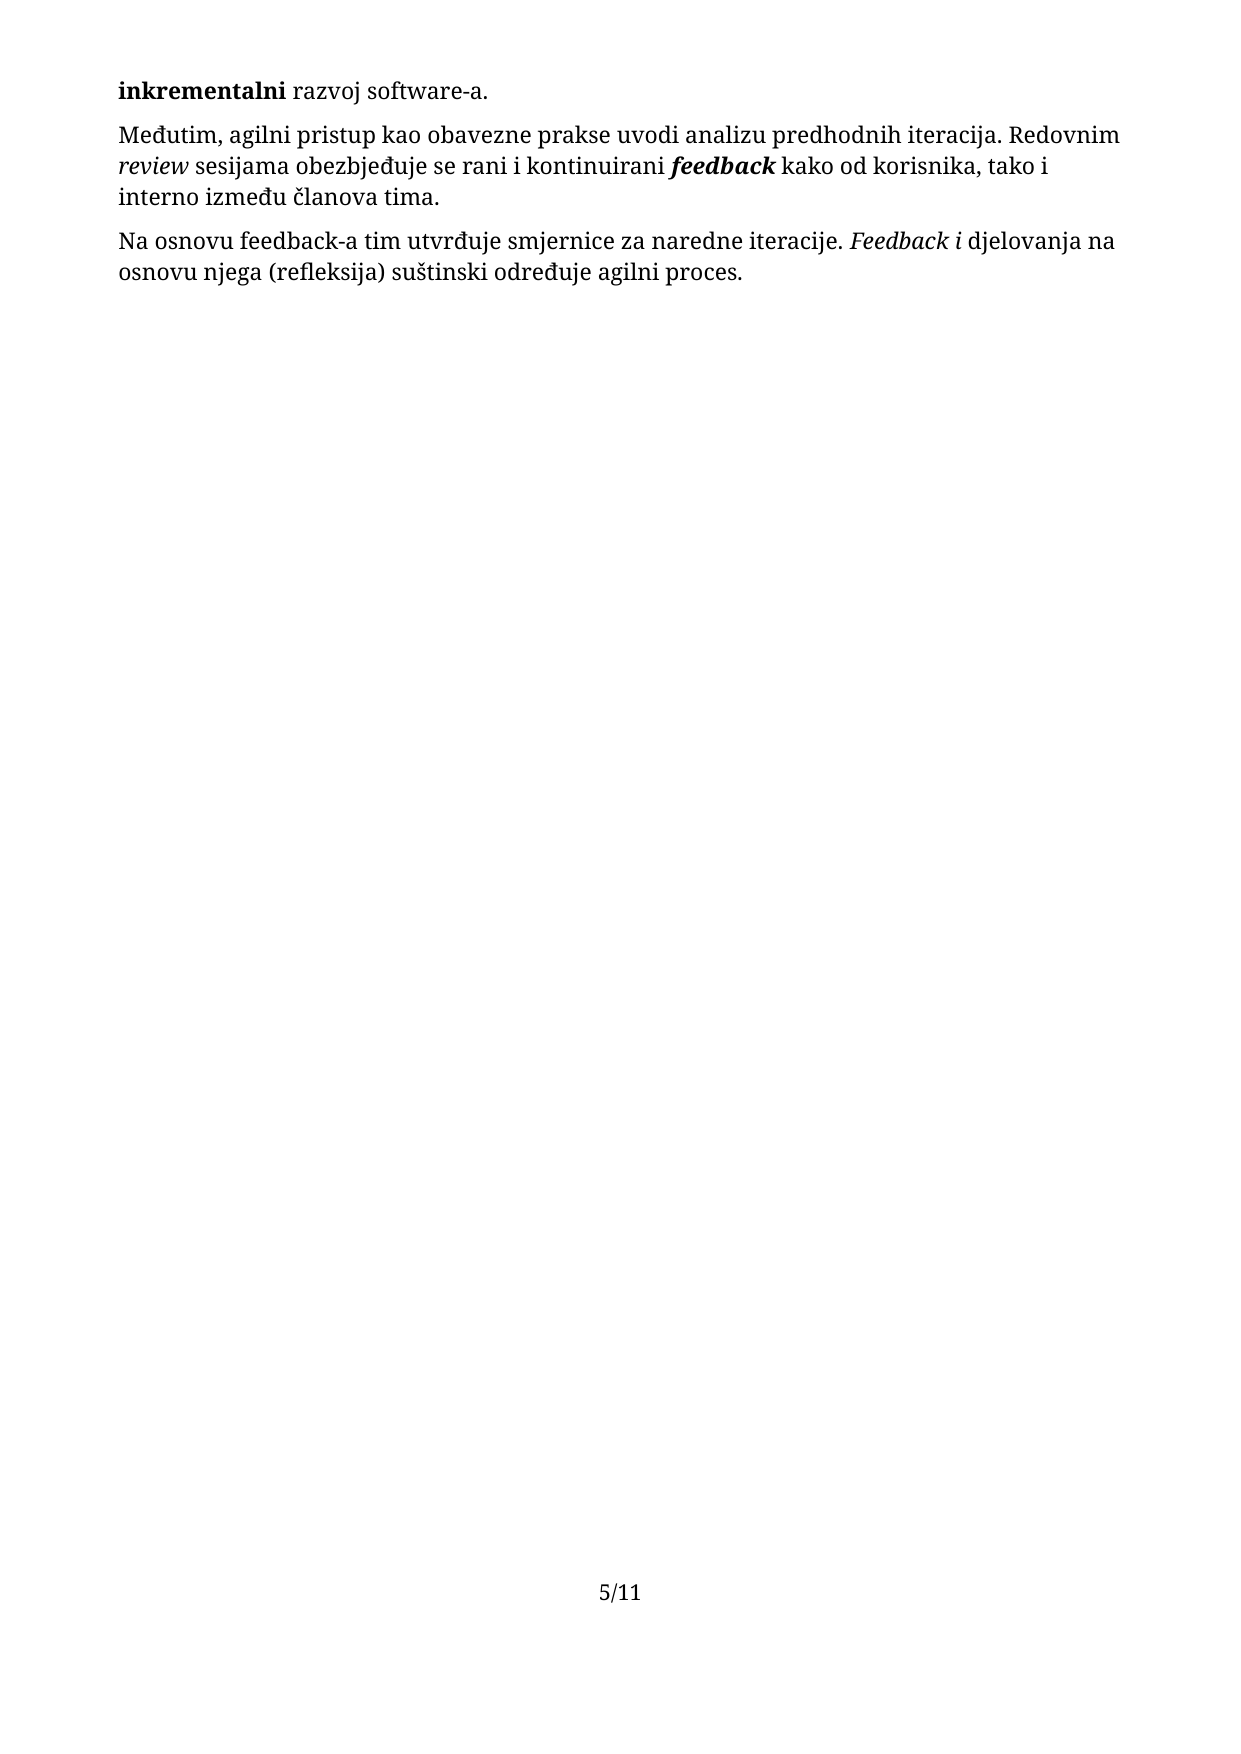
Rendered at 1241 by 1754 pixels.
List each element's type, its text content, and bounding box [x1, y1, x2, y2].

text inkrementalni razvoj software-a. [118, 75, 1122, 106]
text Na osnovu feedback-a tim utvrđuje smjernice za naredne iteracije. Feedback i djelovanja na osnovu njega (refleksija) suštinski određuje agilni proces. [118, 225, 1122, 287]
text Međutim, agilni pristup kao obavezne prakse uvodi analizu predhodnih iteracija. Redovnim review sesijama obezbjeđuje se rani i kontinuirani feedback kako od korisnika, tako i interno između članova tima. [118, 119, 1122, 212]
